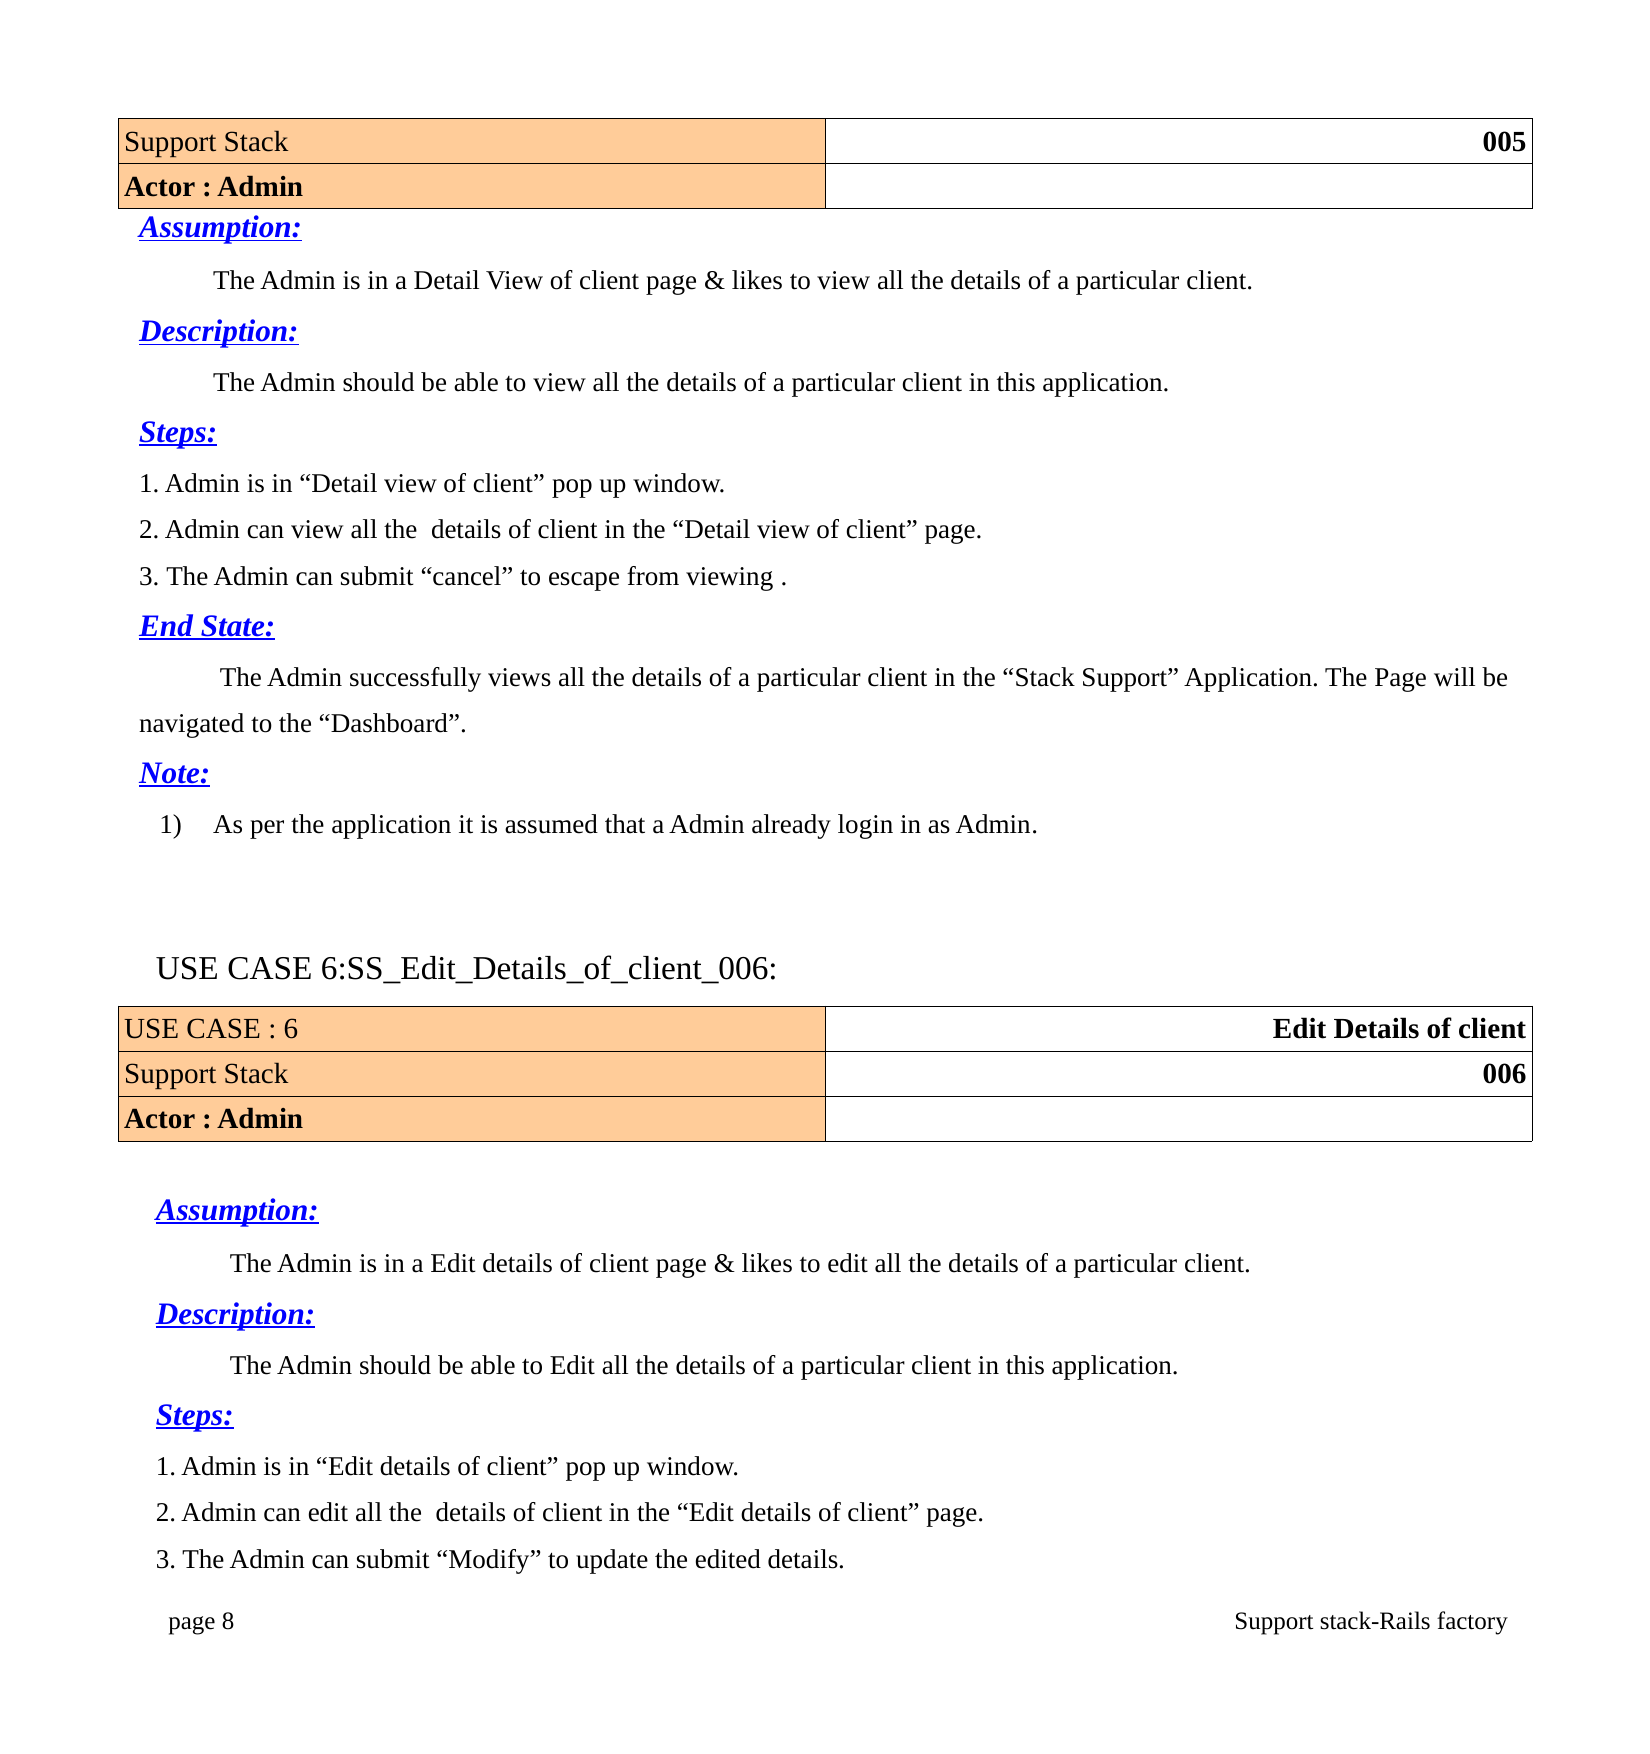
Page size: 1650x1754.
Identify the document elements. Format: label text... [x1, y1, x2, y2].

list 1. Admin is in “Edit details of client” pop up window. [118, 1450, 1532, 1481]
list Assumption: [118, 1191, 1532, 1227]
table_header USE CASE : 6 [119, 1007, 825, 1051]
text The Admin successfully views all the details of a particular client in the “Stack Support” Application. The Page will be navigated to the “Dashboard”. [139, 661, 1532, 739]
text The Admin is in a Detail View of client page & likes to view all the details of a particular client. [139, 262, 1532, 296]
table_cell [826, 164, 1532, 208]
text 2. Admin can view all the details of client in the “Detail view of client” page. [139, 514, 1532, 545]
list 3. The Admin can submit “Modify” to update the edited details. [118, 1543, 1532, 1574]
list Steps: [118, 1396, 1532, 1432]
list USE CASE 6:SS_Edit_Details_of_client_006: [118, 948, 1532, 986]
table_cell 006 [826, 1052, 1532, 1096]
list 2. Admin can edit all the details of client in the “Edit details of client” page. [118, 1496, 1532, 1528]
text 3. The Admin can submit “cancel” to escape from viewing . [139, 560, 1532, 591]
text 1. Admin is in “Detail view of client” pop up window. [139, 467, 1532, 498]
table_header Edit Details of client [826, 1007, 1532, 1051]
text Description: [139, 313, 1532, 348]
table_cell 005 [826, 119, 1532, 163]
text End State: [139, 607, 1532, 643]
text Note: [139, 754, 1532, 790]
table_cell Support Stack [119, 1052, 825, 1096]
table_cell Actor : Admin [119, 1097, 825, 1141]
table_cell [826, 1097, 1532, 1141]
list The Admin should be able to Edit all the details of a particular client in this application. [118, 1349, 1532, 1380]
table_cell Actor : Admin [119, 164, 825, 208]
list The Admin is in a Edit details of client page & likes to edit all the details of a particular client. [118, 1245, 1532, 1279]
table_cell Support Stack [119, 119, 825, 163]
text Steps: [139, 413, 1532, 449]
text Assumption: [139, 209, 1532, 244]
list 1) As per the application it is assumed that a Admin already login in as Admin. [139, 808, 1532, 839]
list Description: [118, 1295, 1532, 1331]
text The Admin should be able to view all the details of a particular client in this application. [139, 366, 1532, 398]
